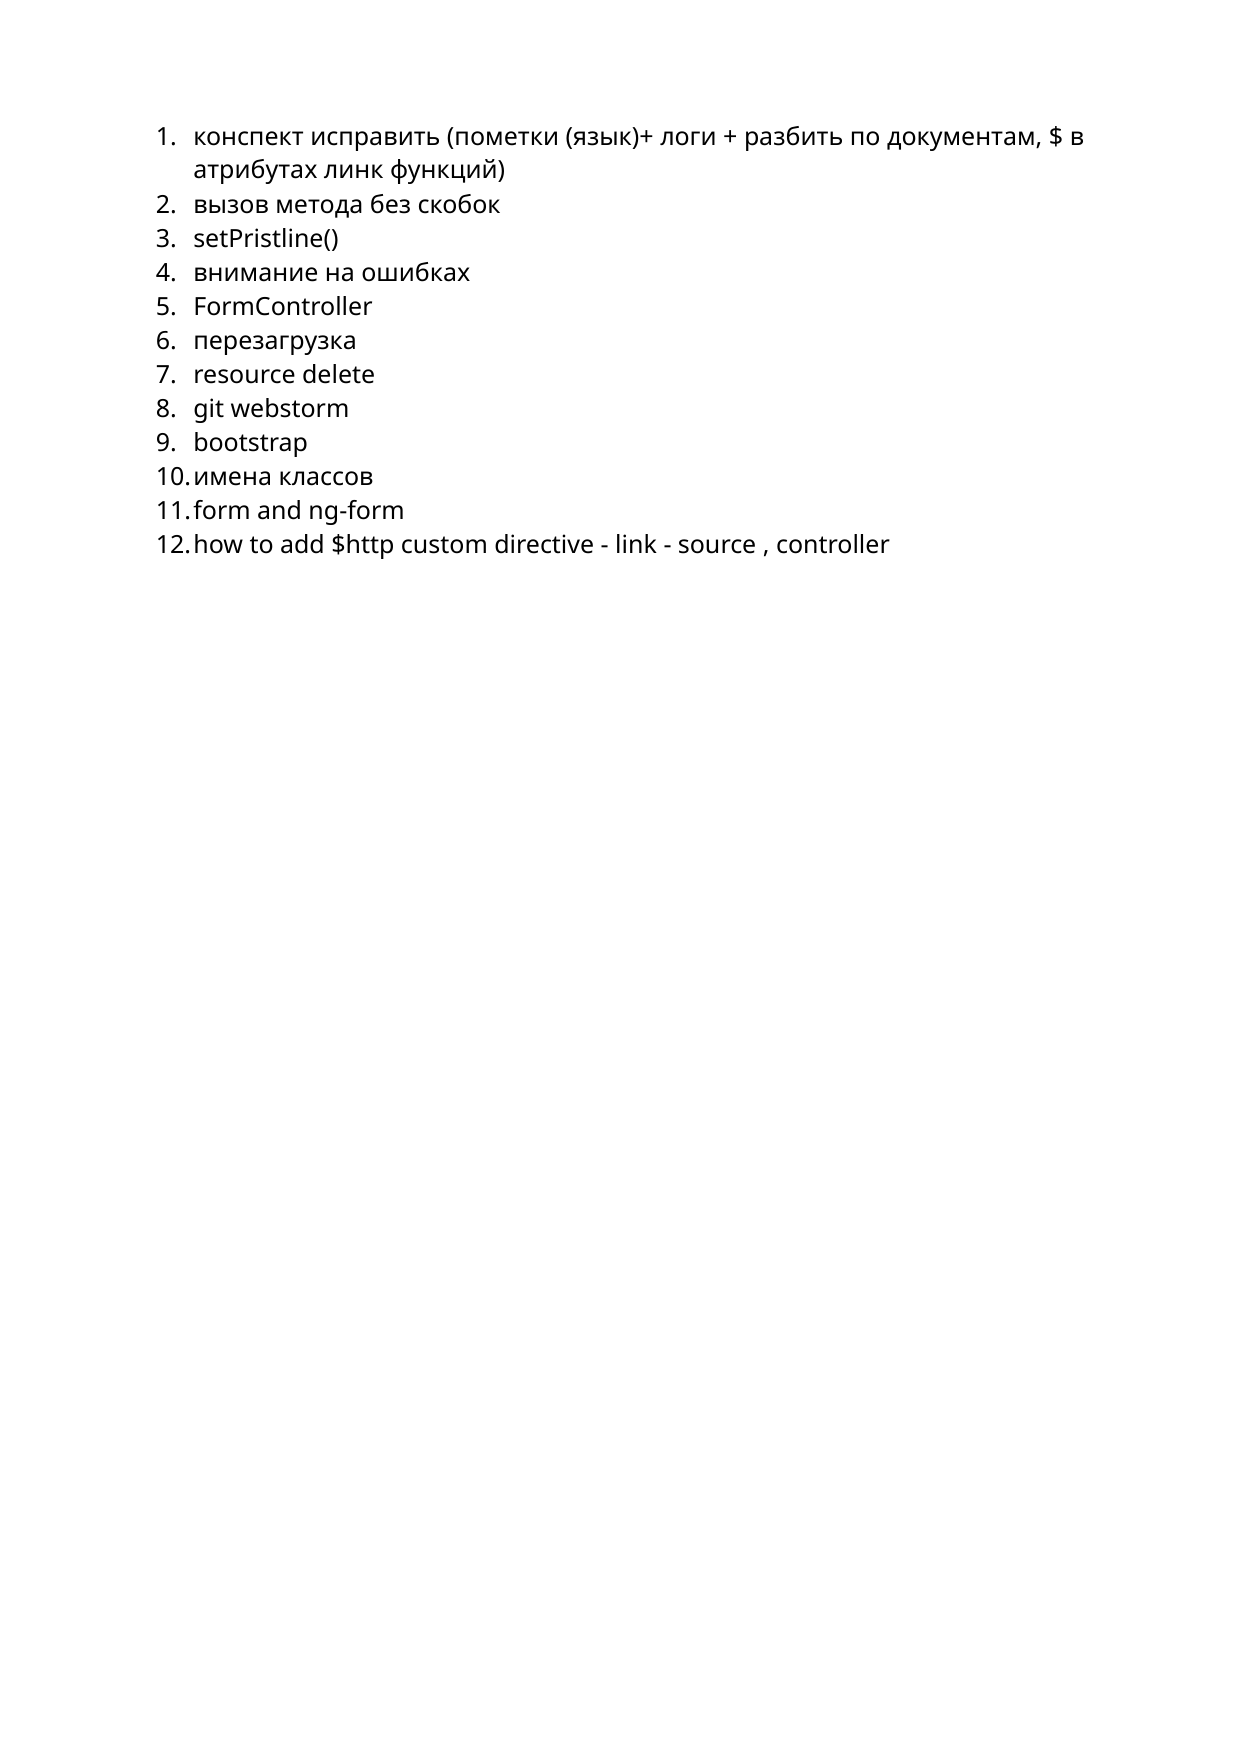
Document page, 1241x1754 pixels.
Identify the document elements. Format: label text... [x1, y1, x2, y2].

list вызов метода без скобок [156, 186, 1122, 220]
list how to add $http custom directive - link - source , controller [156, 527, 1122, 561]
list конспект исправить (пометки (язык)+ логи + разбить по документам, $ в атрибутах линк функций) [156, 118, 1122, 186]
list setPristline() [156, 220, 1122, 254]
list bootstrap [156, 425, 1122, 459]
list перезагрузка [156, 322, 1122, 357]
list resource delete [156, 357, 1122, 391]
list git webstorm [156, 391, 1122, 425]
list имена классов [156, 459, 1122, 493]
list form and ng-form [156, 493, 1122, 527]
list FormController [156, 288, 1122, 322]
list внимание на ошибках [156, 254, 1122, 288]
